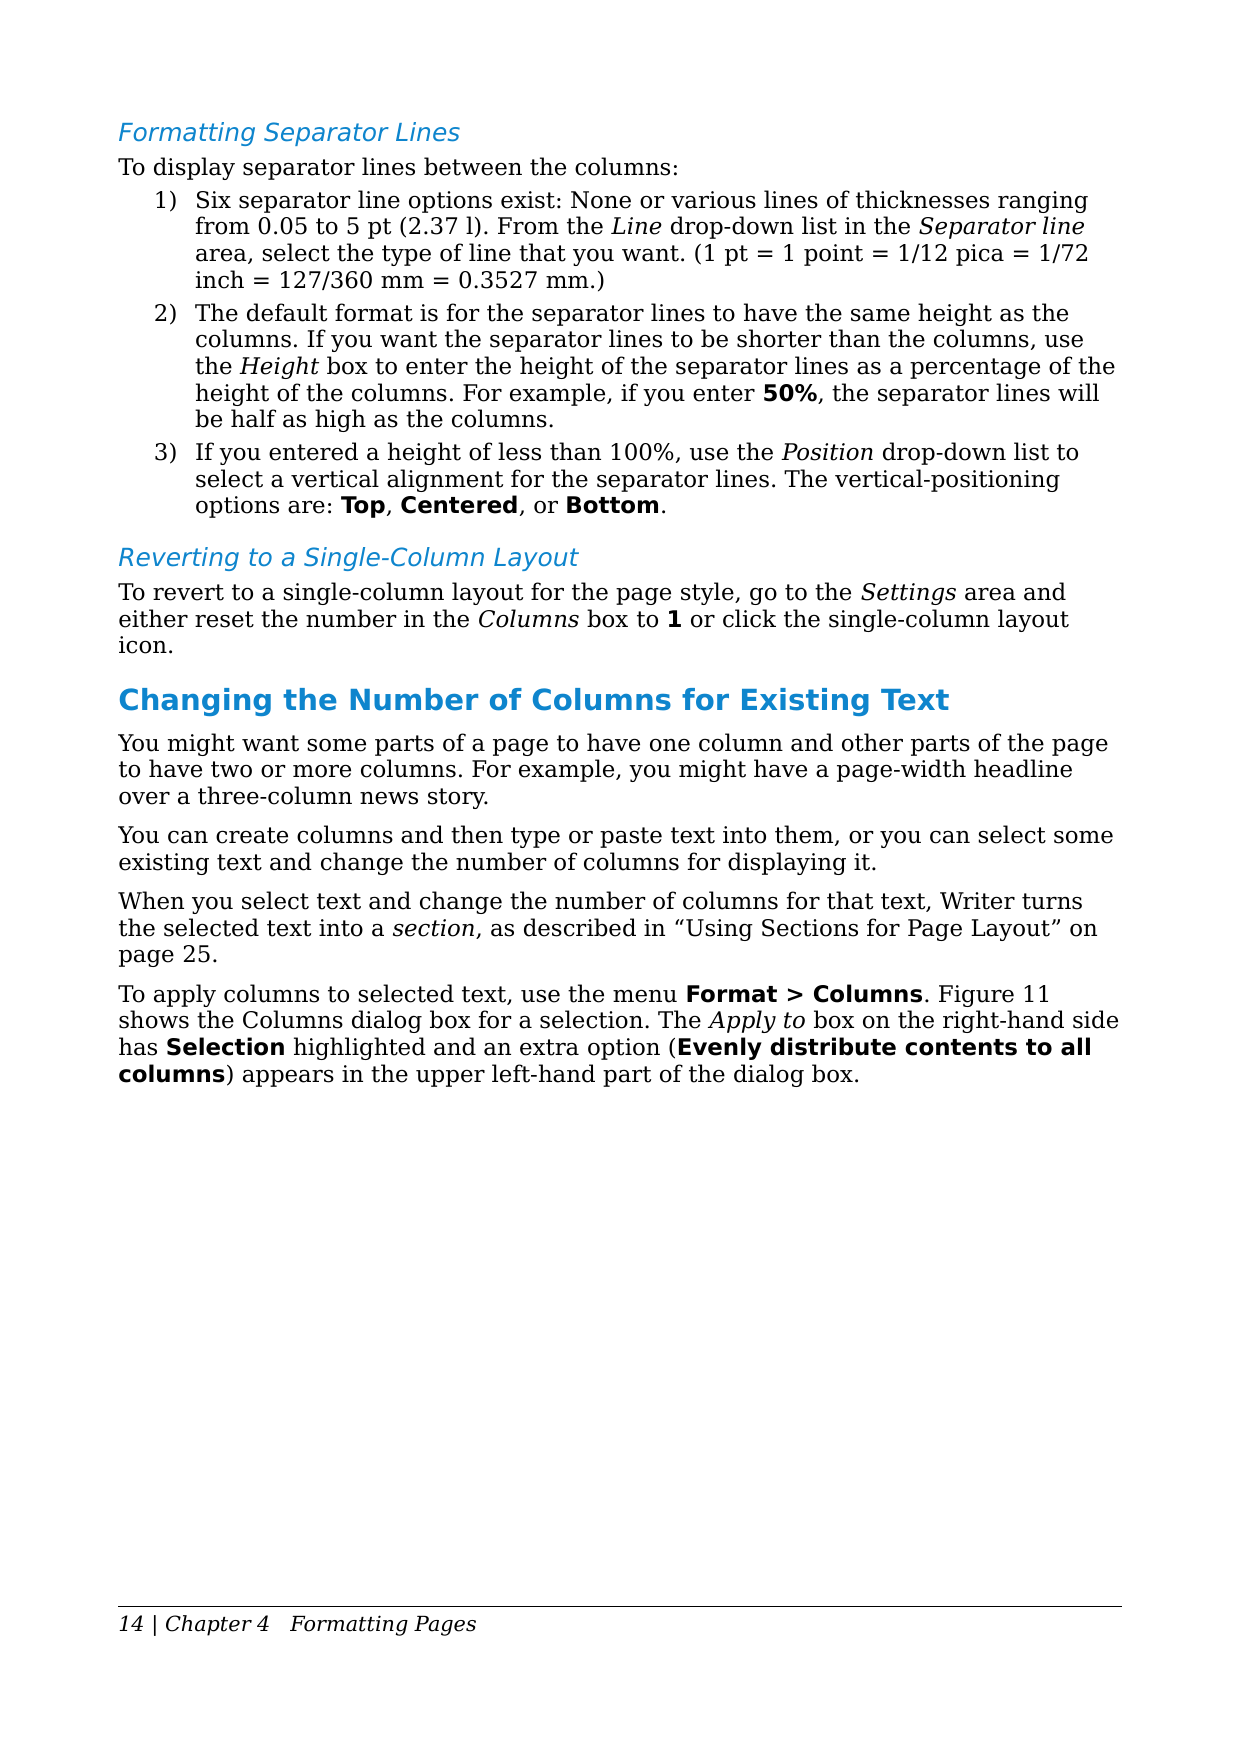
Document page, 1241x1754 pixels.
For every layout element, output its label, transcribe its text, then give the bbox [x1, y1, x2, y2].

list If you entered a height of less than 100%, use the Position drop-down list to select a vertical alignment for the separator lines. The vertical-positioning options are: Top, Centered, or Bottom. [177, 439, 1122, 519]
text To apply columns to selected text, use the menu Format > Columns. Figure 11 shows the Columns dialog box for a selection. The Apply to box on the right-hand side has Selection highlighted and an extra option (Evenly distribute contents to all columns) appears in the upper left-hand part of the dialog box. [118, 981, 1122, 1087]
list To display separator lines between the columns: [118, 154, 1122, 180]
list The default format is for the separator lines to have the same height as the columns. If you want the separator lines to be shorter than the columns, use the Height box to enter the height of the separator lines as a percentage of the height of the columns. For example, if you enter 50%, the separator lines will be half as high as the columns. [177, 300, 1122, 433]
text When you select text and change the number of columns for that text, Writer turns the selected text into a section, as described in “Using Sections for Page Layout” on page 25. [118, 888, 1122, 968]
subtitle Formatting Separator Lines [118, 118, 1122, 147]
text To revert to a single-column layout for the page style, go to the Settings area and either reset the number in the Columns box to 1 or click the single-column layout icon. [118, 579, 1122, 659]
text You might want some parts of a page to have one column and other parts of the page to have two or more columns. For example, you might have a page-width headline over a three-column news story. [118, 730, 1122, 810]
list Six separator line options exist: None or various lines of thicknesses ranging from 0.05 to 5 pt (2.37 l). From the Line drop-down list in the Separator line area, select the type of line that you want. (1 pt = 1 point = 1/12 pica = 1/72 inch = 127/360 mm = 0.3527 mm.) [177, 187, 1122, 293]
text You can create columns and then type or paste text into them, or you can select some existing text and change the number of columns for displaying it. [118, 822, 1122, 876]
subtitle Changing the Number of Columns for Existing Text [118, 683, 1122, 717]
subtitle Reverting to a Single-Column Layout [118, 544, 1122, 573]
